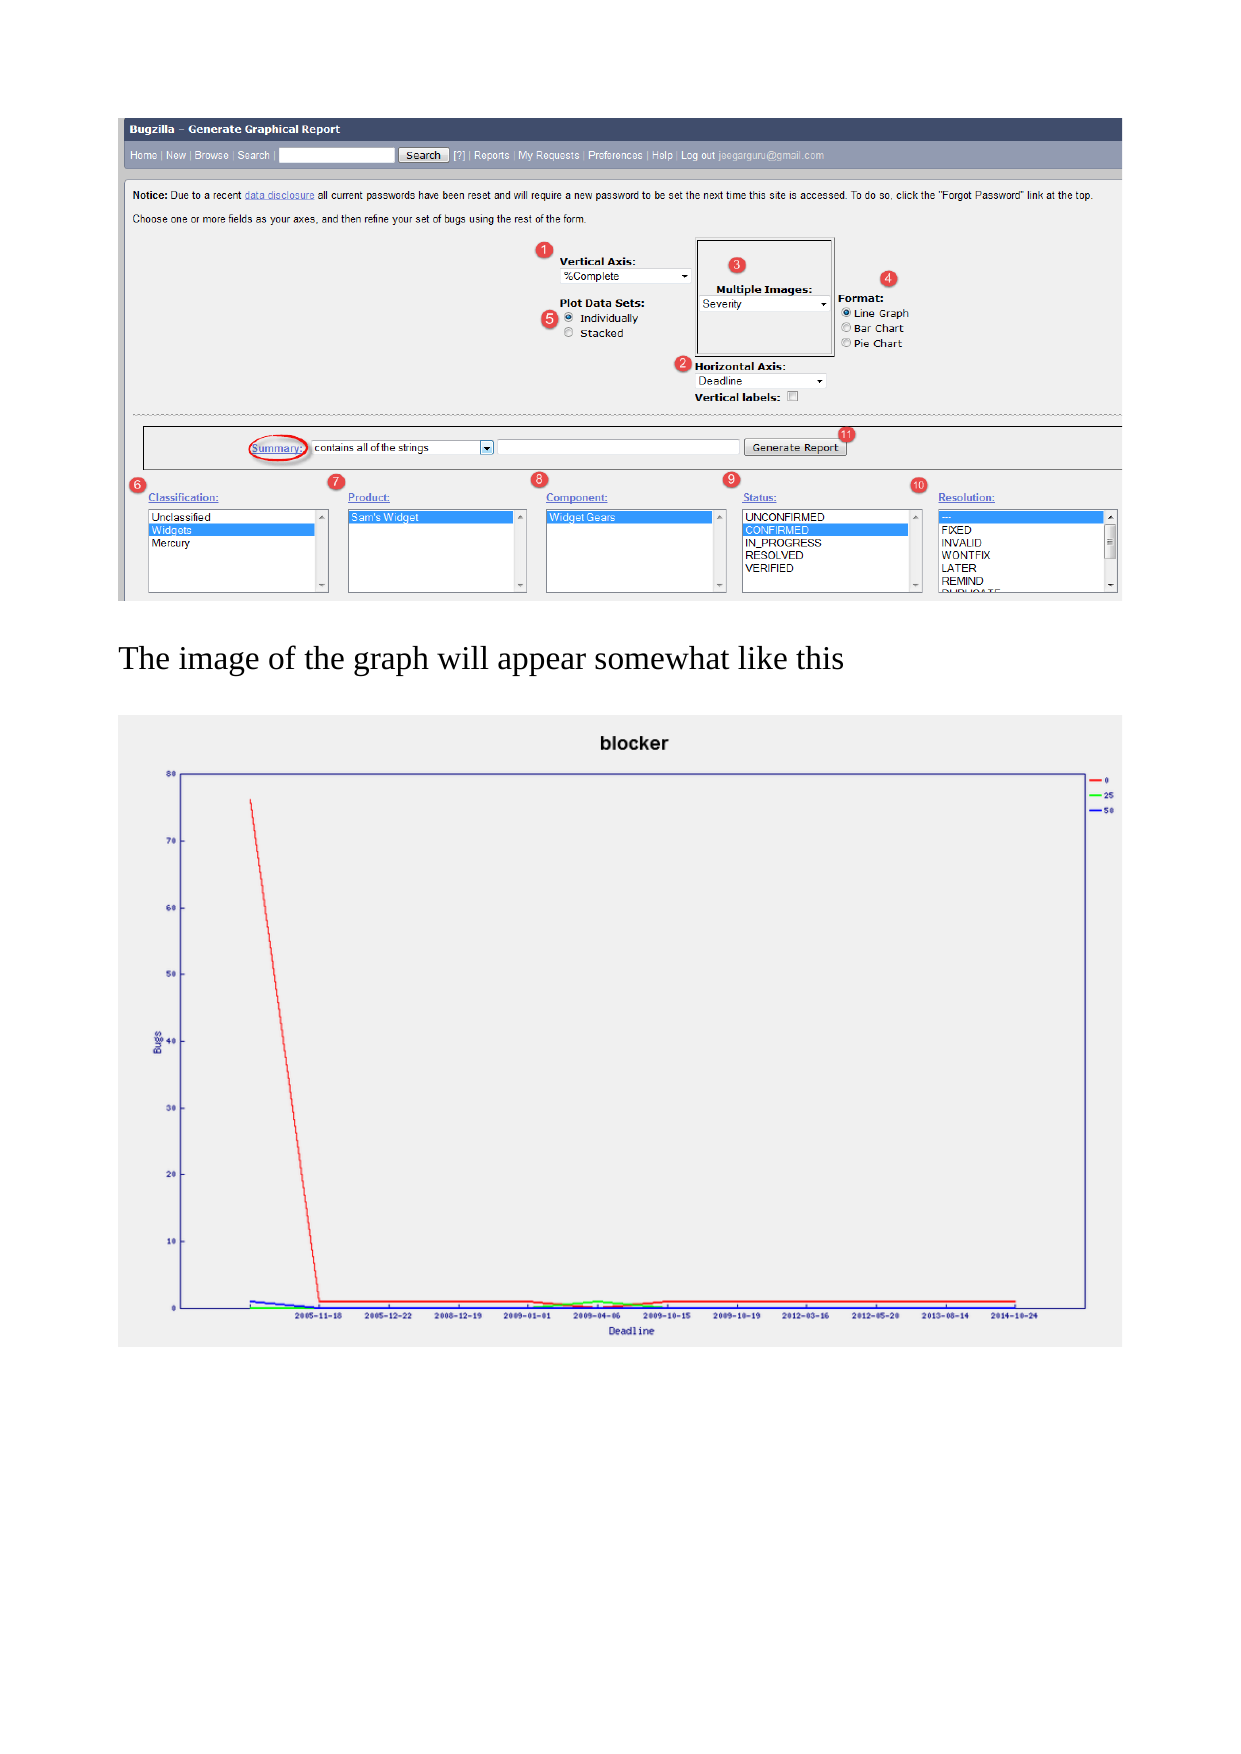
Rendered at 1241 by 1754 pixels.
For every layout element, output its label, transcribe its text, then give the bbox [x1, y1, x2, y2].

picture [118, 118, 1123, 601]
text The image of the graph will appear somewhat like this [118, 638, 1122, 677]
picture [118, 715, 1123, 1347]
